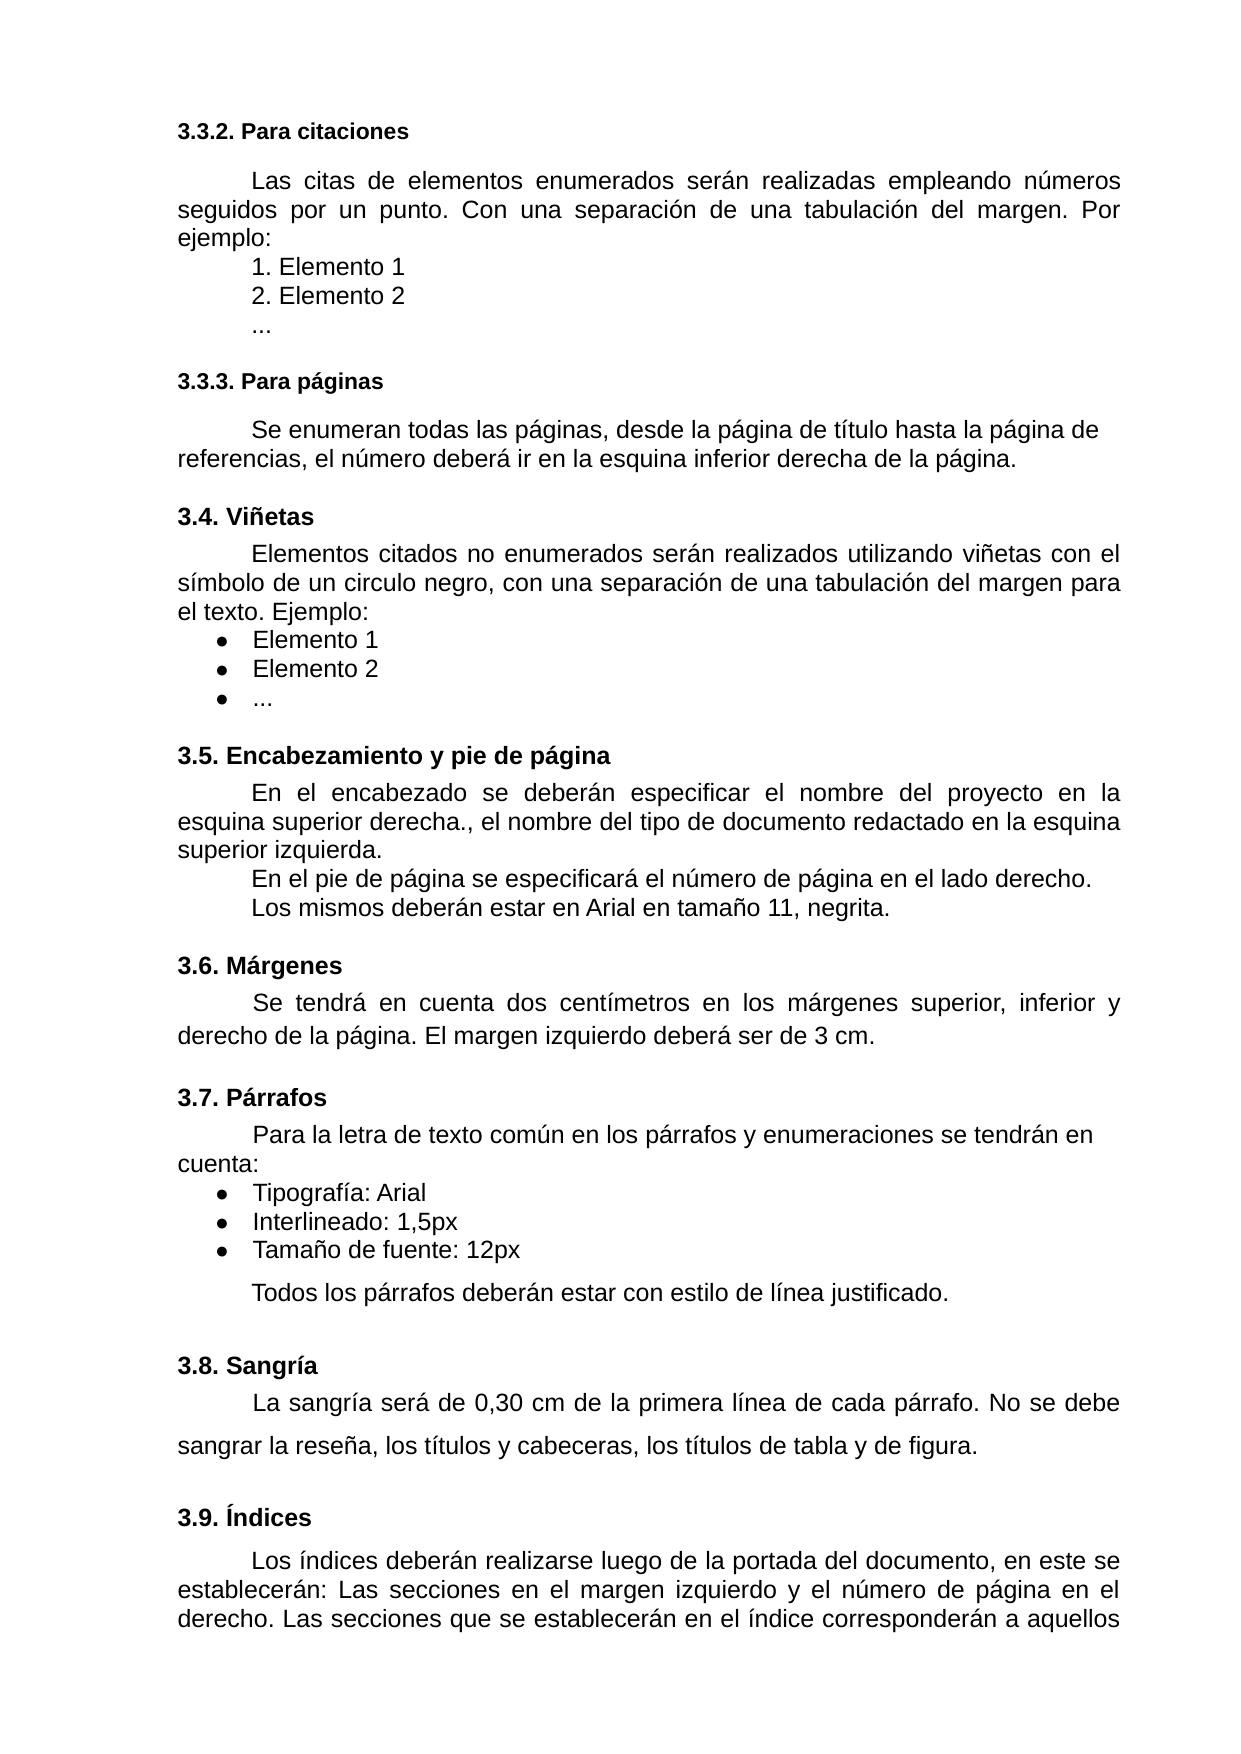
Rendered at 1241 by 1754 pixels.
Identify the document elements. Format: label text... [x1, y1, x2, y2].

subtitle 3.8. Sangría [177, 1351, 1122, 1379]
list Elemento 2 [215, 654, 1122, 683]
list Elemento 1 [215, 625, 1122, 654]
subtitle 3.3.2. Para citaciones [177, 118, 1122, 144]
subtitle 3.4. Viñetas [177, 502, 1122, 531]
list Interlineado: 1,5px [215, 1206, 1122, 1235]
subtitle 3.3.3. Para páginas [177, 368, 1122, 394]
subtitle 3.7. Párrafos [177, 1083, 1122, 1112]
text La sangría será de 0,30 cm de la primera línea de cada párrafo. No se debe sangrar la reseña, los títulos y cabeceras, los títulos de tabla y de figura. [177, 1388, 1122, 1459]
text Los índices deberán realizarse luego de la portada del documento, en este se establecerán: Las secciones en el margen izquierdo y el número de página en el derecho. Las secciones que se establecerán en el índice corresponderán a aquellos [177, 1546, 1122, 1632]
text 2. Elemento 2 [177, 281, 1122, 310]
list ... [215, 683, 1122, 712]
text Las citas de elementos enumerados serán realizadas empleando números seguidos por un punto. Con una separación de una tabulación del margen. Por ejemplo: [177, 166, 1122, 252]
text Los mismos deberán estar en Arial en tamaño 11, negrita. [177, 893, 1122, 922]
text Todos los párrafos deberán estar con estilo de línea justificado. [177, 1278, 1122, 1307]
list Tamaño de fuente: 12px [215, 1235, 1122, 1264]
subtitle 3.9. Índices [177, 1503, 1122, 1532]
text Para la letra de texto común en los párrafos y enumeraciones se tendrán en cuenta: [177, 1120, 1122, 1178]
text referencias, el número deberá ir en la esquina inferior derecha de la página. [177, 444, 1122, 473]
subtitle 3.6. Márgenes [177, 951, 1122, 979]
text En el pie de página se especificará el número de página en el lado derecho. [177, 864, 1122, 893]
text Se enumeran todas las páginas, desde la página de título hasta la página de [177, 415, 1122, 444]
text Elementos citados no enumerados serán realizados utilizando viñetas con el símbolo de un circulo negro, con una separación de una tabulación del margen para el texto. Ejemplo: [177, 539, 1122, 625]
text Se tendrá en cuenta dos centímetros en los márgenes superior, inferior y derecho de la página. El margen izquierdo deberá ser de 3 cm. [177, 988, 1122, 1050]
text 1. Elemento 1 [177, 252, 1122, 281]
text ... [177, 310, 1122, 338]
subtitle 3.5. Encabezamiento y pie de página [177, 741, 1122, 769]
list Tipografía: Arial [215, 1178, 1122, 1206]
text En el encabezado se deberán especificar el nombre del proyecto en la esquina superior derecha., el nombre del tipo de documento redactado en la esquina superior izquierda. [177, 778, 1122, 864]
